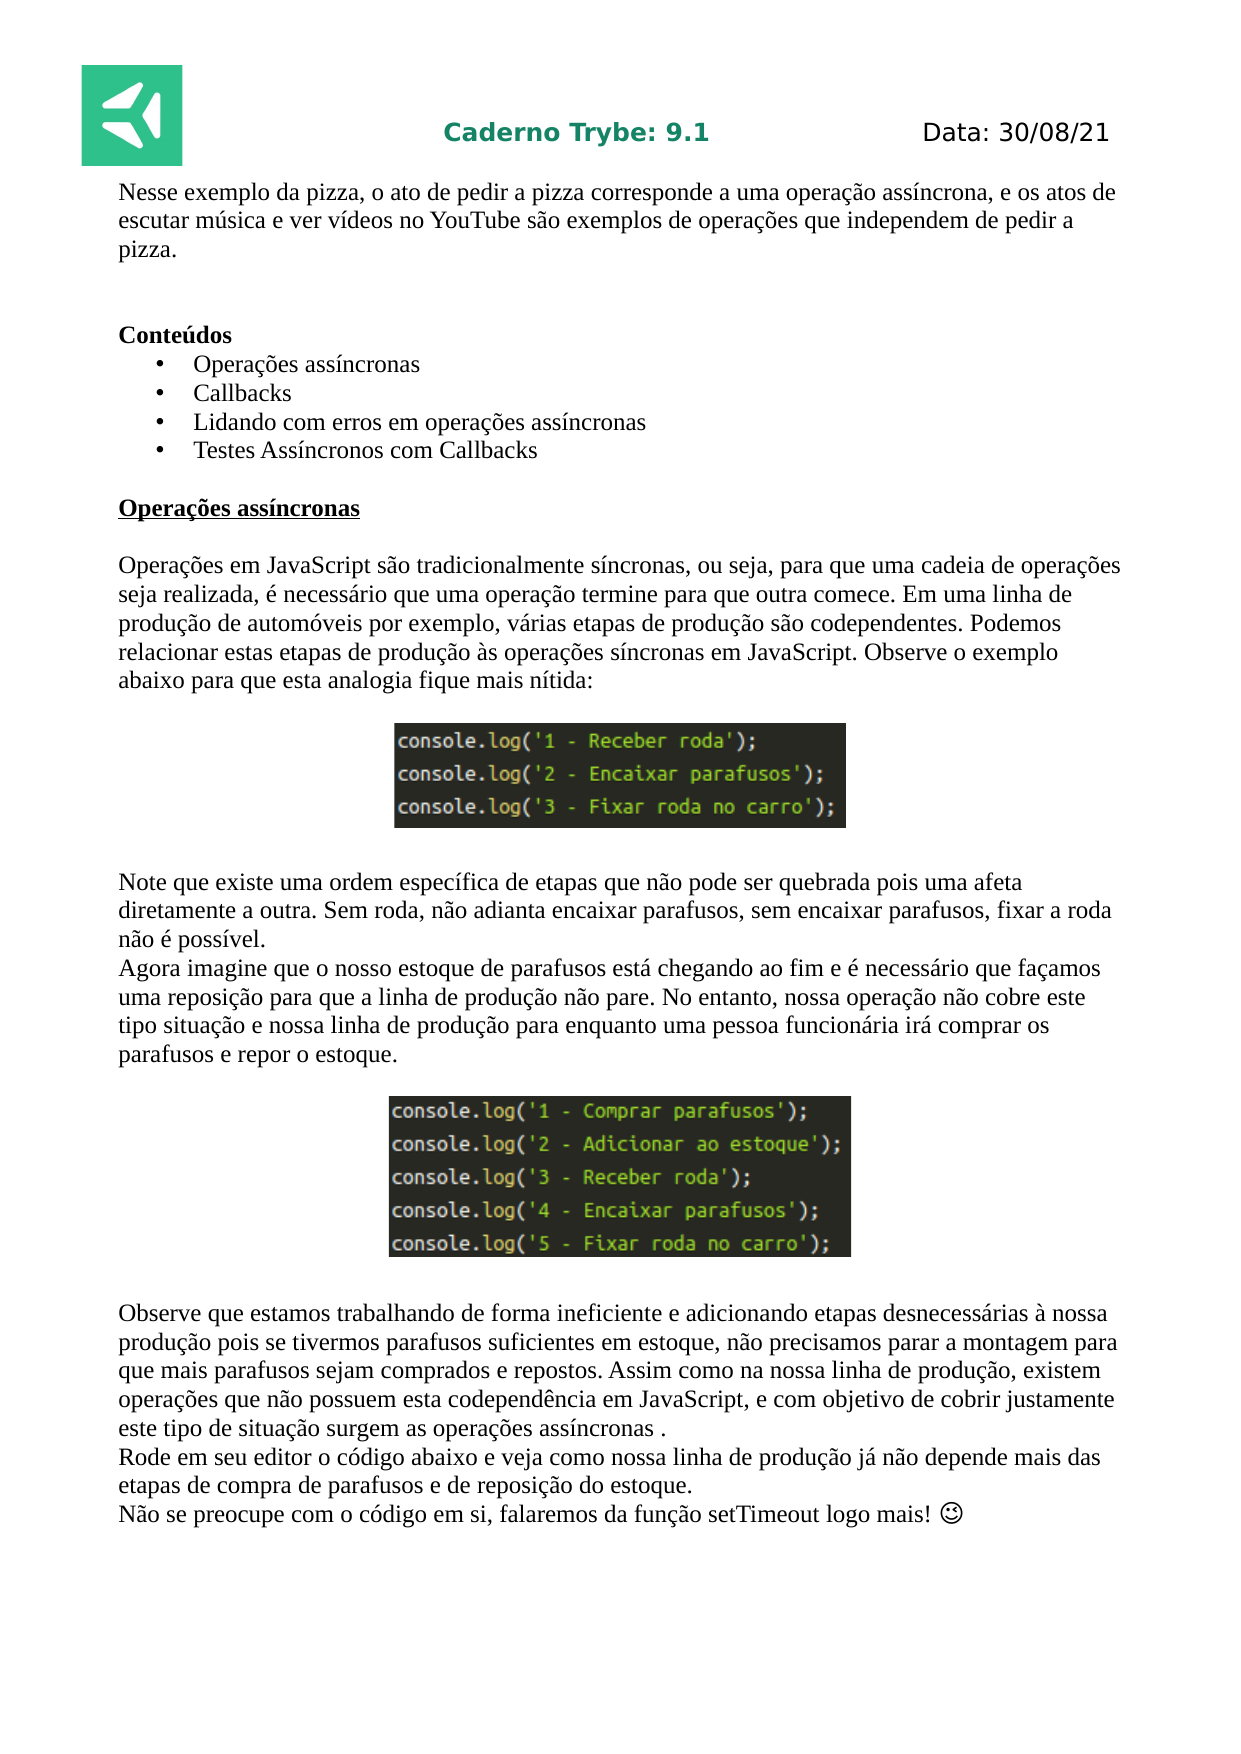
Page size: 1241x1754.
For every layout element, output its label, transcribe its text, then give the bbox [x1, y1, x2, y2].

list Testes Assíncronos com Callbacks [156, 436, 1122, 464]
list Operações assíncronas [156, 349, 1122, 378]
list Lidando com erros em operações assíncronas [156, 407, 1122, 436]
list Callbacks [156, 378, 1122, 407]
picture [394, 723, 846, 828]
text Operações em JavaScript são tradicionalmente síncronas, ou seja, para que uma cadeia de operações seja realizada, é necessário que uma operação termine para que outra comece. Em uma linha de produção de automóveis por exemplo, várias etapas de produção são codependentes. Podemos relacionar estas etapas de produção às operações síncronas em JavaScript. Observe o exemplo abaixo para que esta analogia fique mais nítida: [118, 551, 1122, 694]
text Nesse exemplo da pizza, o ato de pedir a pizza corresponde a uma operação assíncrona, e os atos de escutar música e ver vídeos no YouTube são exemplos de operações que independem de pedir a pizza. [118, 177, 1122, 263]
text Rode em seu editor o código abaixo e veja como nossa linha de produção já não depende mais das etapas de compra de parafusos e de reposição do estoque. [118, 1442, 1122, 1499]
picture [388, 1096, 852, 1257]
text Operações assíncronas [118, 493, 1122, 522]
picture [81, 65, 183, 166]
text Não se preocupe com o código em si, falaremos da função setTimeout logo mais! 😉 [118, 1499, 1122, 1528]
text Conteúdos [118, 321, 1122, 349]
text Observe que estamos trabalhando de forma ineficiente e adicionando etapas desnecessárias à nossa produção pois se tivermos parafusos suficientes em estoque, não precisamos parar a montagem para que mais parafusos sejam comprados e repostos. Assim como na nossa linha de produção, existem operações que não possuem esta codependência em JavaScript, e com objetivo de cobrir justamente este tipo de situação surgem as operações assíncronas . [118, 1298, 1122, 1442]
text Agora imagine que o nosso estoque de parafusos está chegando ao fim e é necessário que façamos uma reposição para que a linha de produção não pare. No entanto, nossa operação não cobre este tipo situação e nossa linha de produção para enquanto uma pessoa funcionária irá comprar os parafusos e repor o estoque. [118, 953, 1122, 1068]
text Note que existe uma ordem específica de etapas que não pode ser quebrada pois uma afeta diretamente a outra. Sem roda, não adianta encaixar parafusos, sem encaixar parafusos, fixar a roda não é possível. [118, 867, 1122, 953]
